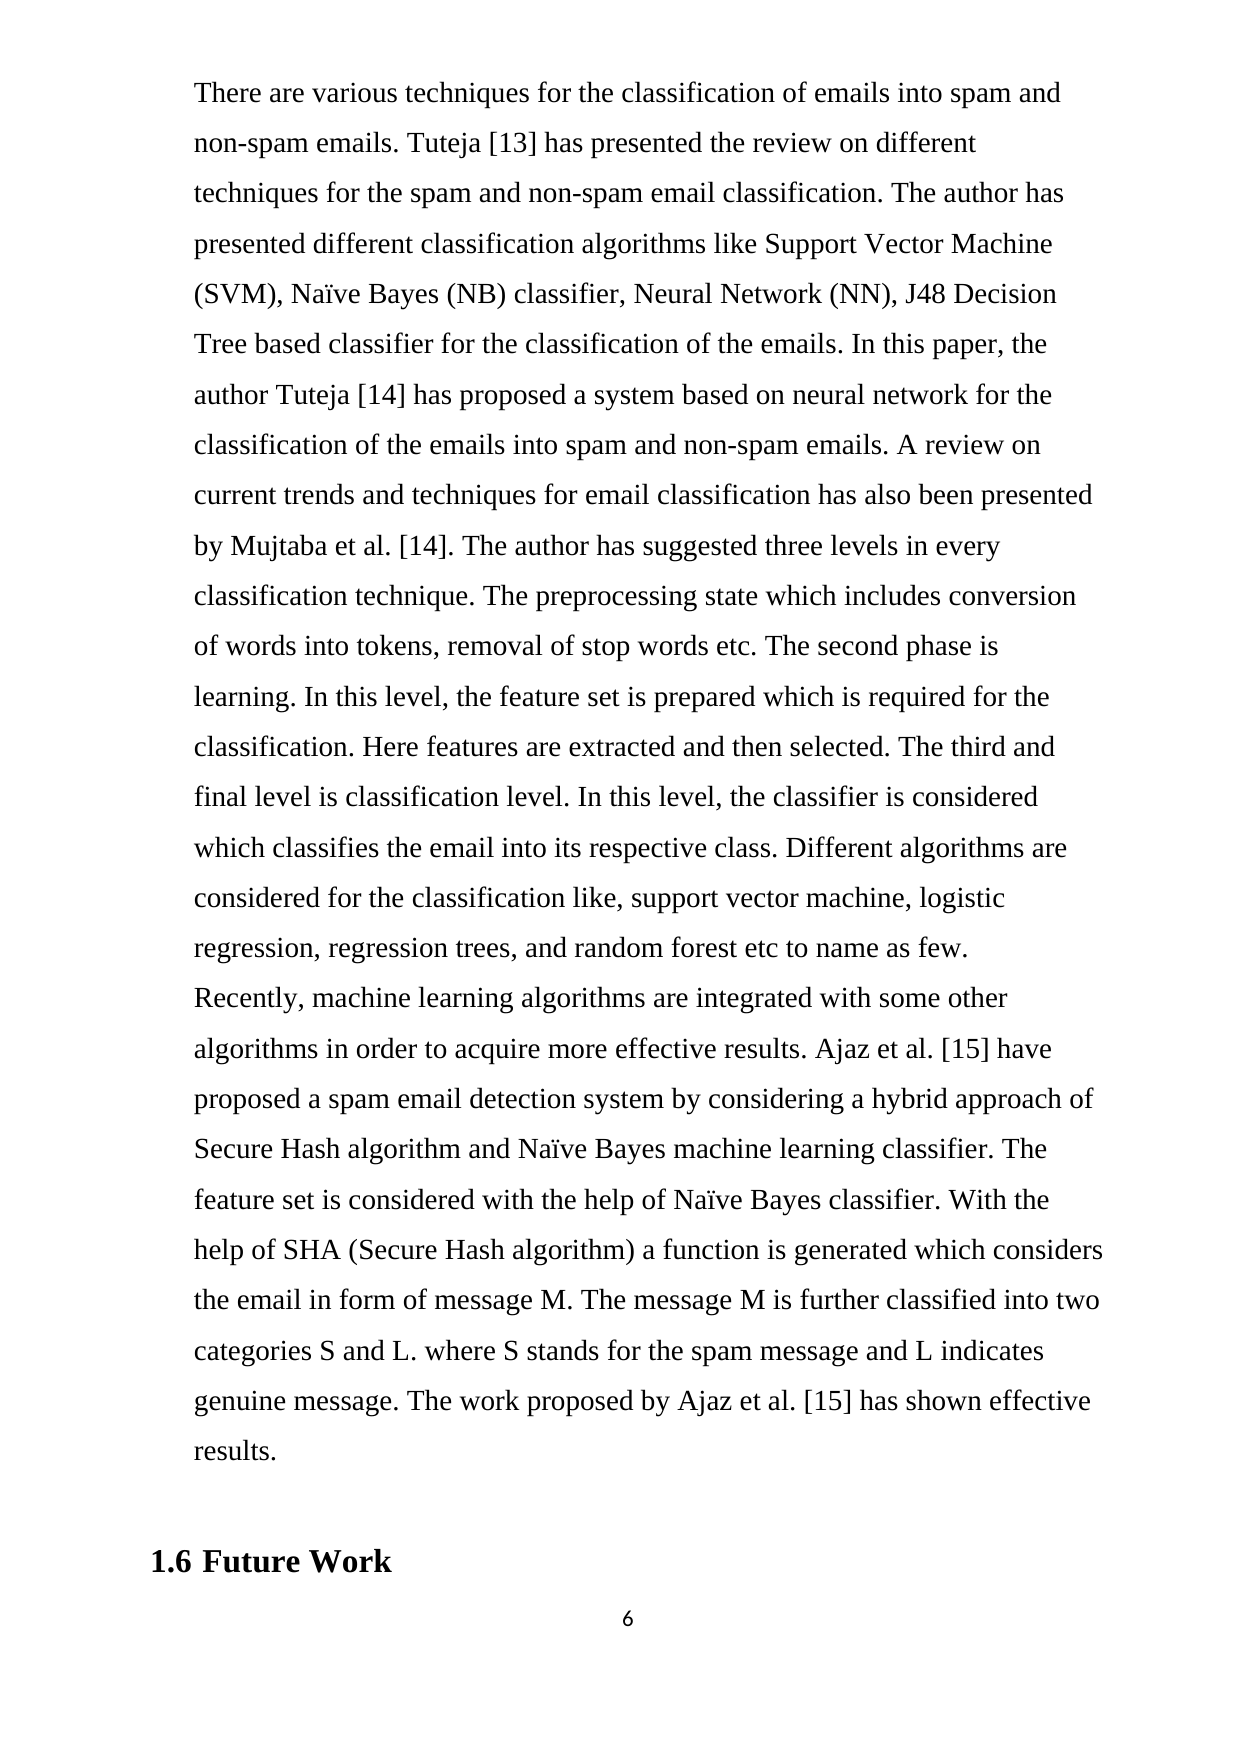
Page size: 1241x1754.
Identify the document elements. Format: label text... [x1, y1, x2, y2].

list Recently, machine learning algorithms are integrated with some other algorithms in order to acquire more effective results. Ajaz et al. [15] have proposed a spam email detection system by considering a hybrid approach of Secure Hash algorithm and Naïve Bayes machine learning classifier. The feature set is considered with the help of Naïve Bayes classifier. With the help of SHA (Secure Hash algorithm) a function is generated which considers the email in form of message M. The message M is further classified into two categories S and L. where S stands for the spam message and L indicates genuine message. The work proposed by Ajaz et al. [15] has shown effective results. [194, 981, 1105, 1467]
list Future Work [150, 1541, 1105, 1579]
list There are various techniques for the classification of emails into spam and non-spam emails. Tuteja [13] has presented the review on different techniques for the spam and non-spam email classification. The author has presented different classification algorithms like Support Vector Machine (SVM), Naïve Bayes (NB) classifier, Neural Network (NN), J48 Decision Tree based classifier for the classification of the emails. In this paper, the author Tuteja [14] has proposed a system based on neural network for the classification of the emails into spam and non-spam emails. A review on current trends and techniques for email classification has also been presented by Mujtaba et al. [14]. The author has suggested three levels in every classification technique. The preprocessing state which includes conversion of words into tokens, removal of stop words etc. The second phase is learning. In this level, the feature set is prepared which is required for the classification. Here features are extracted and then selected. The third and final level is classification level. In this level, the classifier is considered which classifies the email into its respective class. Different algorithms are considered for the classification like, support vector machine, logistic regression, regression trees, and random forest etc to name as few. [194, 75, 1105, 964]
